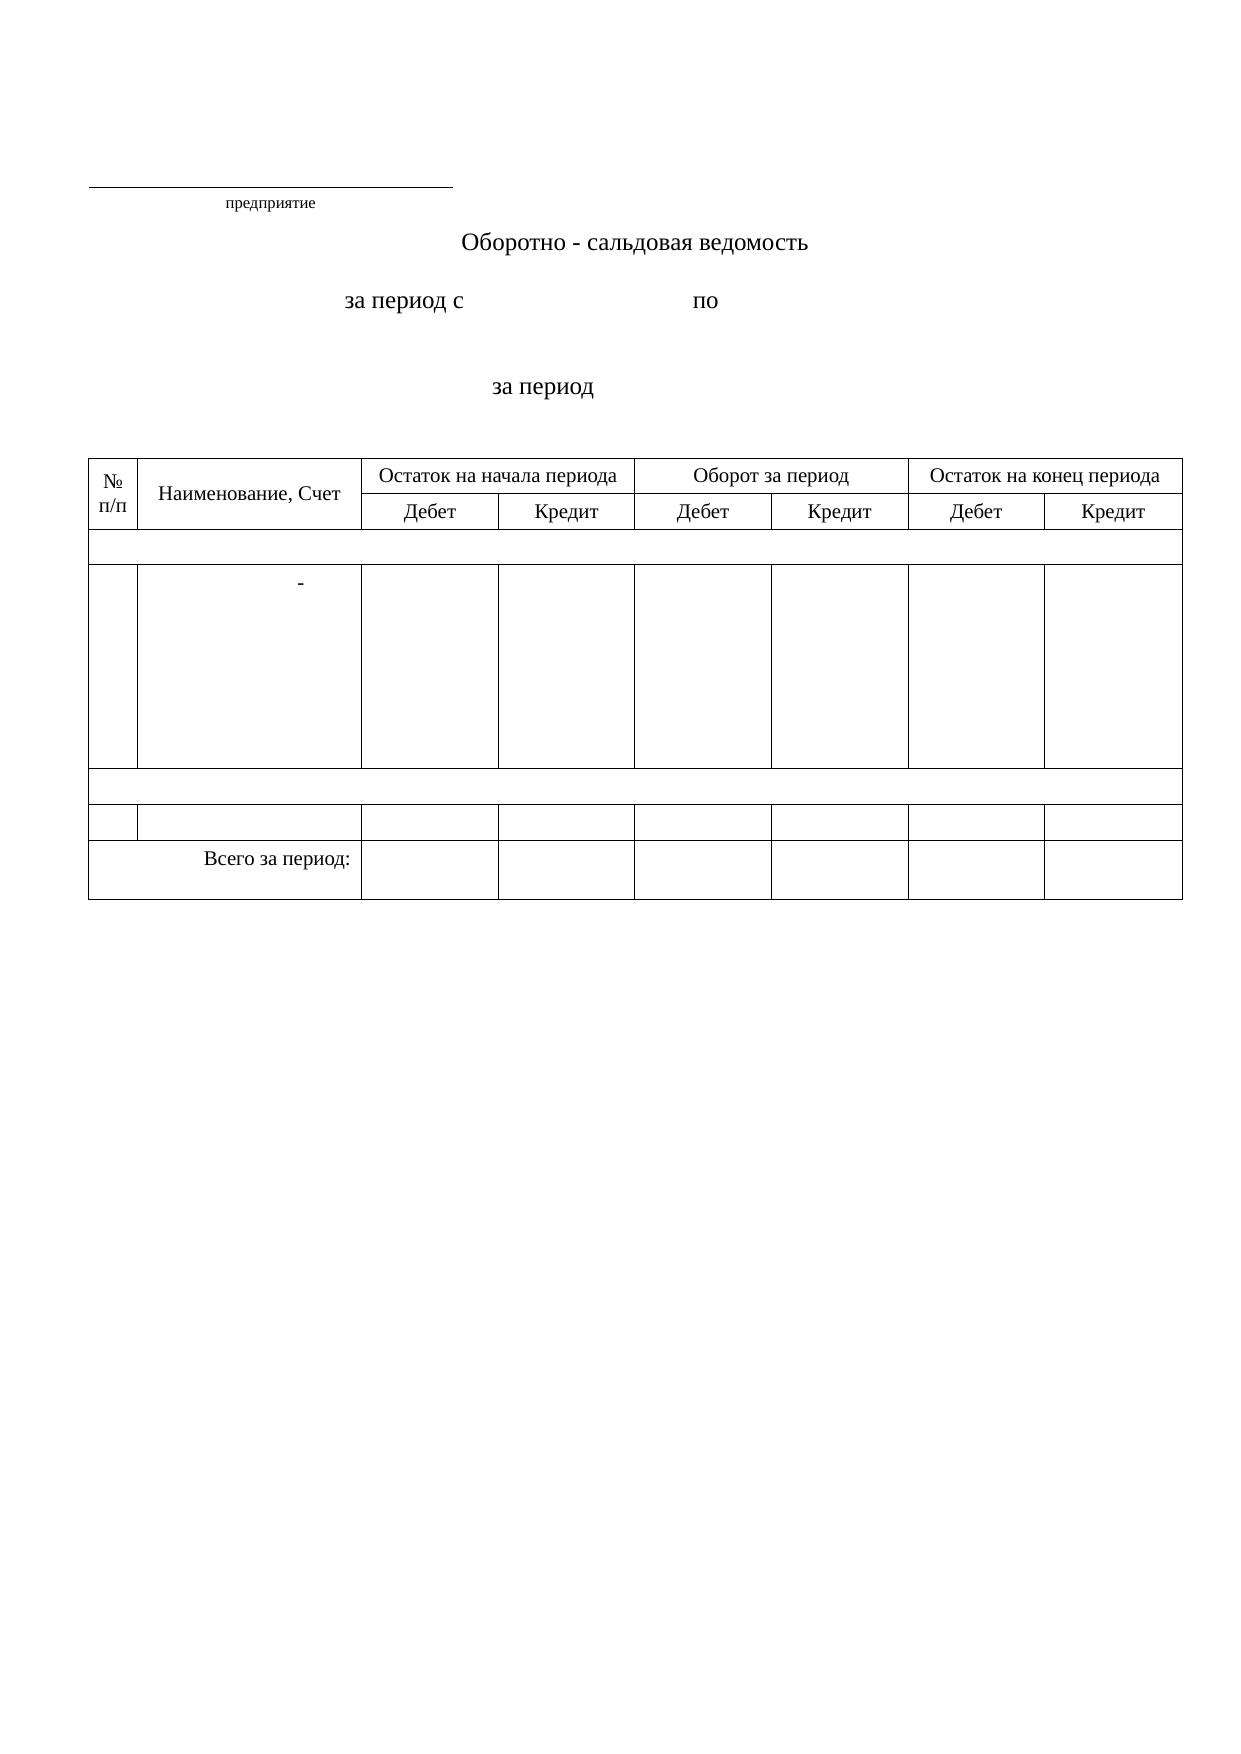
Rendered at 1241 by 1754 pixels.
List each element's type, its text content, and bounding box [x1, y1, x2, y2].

table_cell Дебет [909, 494, 1044, 529]
table_cell [499, 805, 634, 839]
text <for each="balance in objects"> [88, 118, 1181, 147]
table_cell [362, 805, 498, 839]
table_header Наименование, Счет [138, 459, 361, 529]
table_cell <balance.balance_ct_begin> [499, 841, 634, 899]
text </if> [88, 400, 1181, 429]
table_cell Дебет [362, 494, 498, 529]
table_cell <line.id> [89, 565, 137, 768]
text Оборотно - сальдовая ведомость [88, 227, 1181, 256]
text <if test="balance.period"> [88, 342, 1181, 371]
table_cell </for> [89, 769, 1182, 804]
table_cell [138, 805, 361, 839]
table_cell Кредит [1045, 494, 1182, 529]
table_cell [635, 805, 771, 839]
table_cell [909, 805, 1044, 839]
table_header [817, 147, 1181, 187]
table_header [453, 147, 817, 187]
table_cell <formatLang(line.balance_ct_end, balance.company.lang, currency=balance.company.currency)> [1045, 565, 1182, 768]
text </if> [88, 314, 1181, 342]
table_cell [1045, 805, 1182, 839]
table_header Остаток на начала периода [362, 459, 634, 493]
table_cell [817, 187, 1181, 227]
table_cell Всего за период: [89, 841, 361, 899]
table_cell <formatLang(line.turnover_dt, balance.company.lang, currency=balance.company.currency)> [635, 565, 771, 768]
table_cell [772, 805, 908, 839]
table_cell Дебет [635, 494, 771, 529]
table_cell [89, 805, 137, 839]
table_cell <balance.balance_dt_begin> [362, 841, 498, 899]
table_cell <formatLang(line.balance_dt_end, balance.company.lang, currency=balance.company.currency)> [909, 565, 1044, 768]
table_header Оборот за период [635, 459, 908, 493]
table_cell <balance.balance_dt_end> [909, 841, 1044, 899]
table_cell предприятие [89, 188, 453, 227]
table_cell <for each="line in balance.lines"> [89, 530, 1182, 564]
text за период с <balance.start_date> по <balance.end_date> [88, 285, 1181, 314]
table_cell <balance.turnover_ct> [772, 841, 908, 899]
table_cell <balance.turnover_dt> [635, 841, 771, 899]
text за период <balance.period> [88, 371, 1181, 400]
table_cell [453, 187, 817, 227]
table_cell Кредит [772, 494, 908, 529]
table_cell <formatLang(line.turnover_ct, balance.company.lang, currency=balance.company.currency)> [772, 565, 908, 768]
table_cell <line.code> - <line.name> [138, 565, 361, 768]
table_cell <formatLang(line.balance_dt, balance.company.lang, currency=balance.company.currency)> [362, 565, 498, 768]
text <if test="balance.start_date and balance.end_date"> [88, 256, 1181, 285]
table_header № п/п [89, 459, 137, 529]
table_header Остаток на конец периода [909, 459, 1182, 493]
table_header <balance.company> [89, 147, 453, 187]
table_cell Кредит [499, 494, 634, 529]
table_cell <formatLang(line.balance_ct, balance.company.lang, currency=balance.company.currency)> [499, 565, 634, 768]
table_cell <balance.balance_dt_end> [1045, 841, 1182, 899]
